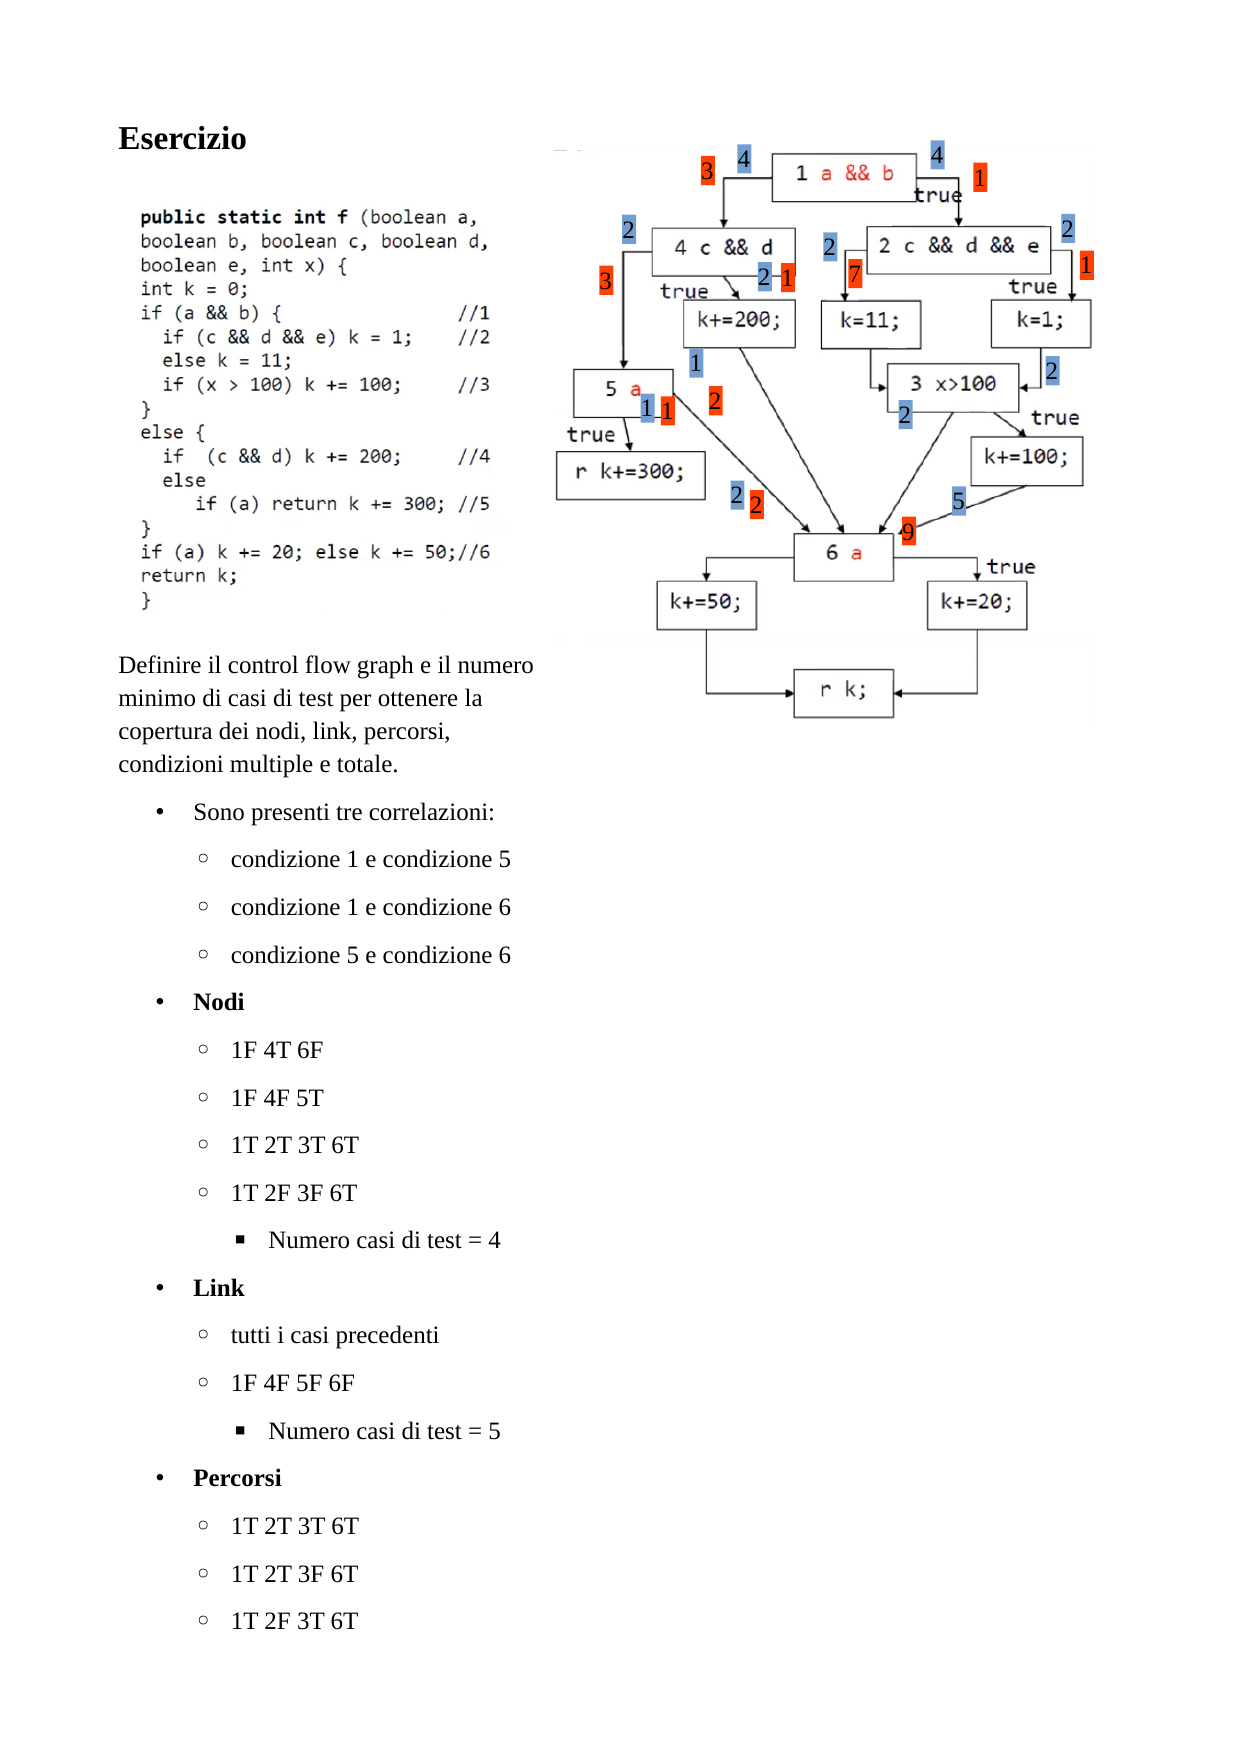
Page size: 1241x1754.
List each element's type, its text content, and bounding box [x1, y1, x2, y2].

list tutti i casi precedenti [193, 1321, 1122, 1349]
list 1T 2F 3T 6T [193, 1606, 1122, 1635]
list 1T 2T 3T 6T [193, 1130, 1122, 1159]
list Numero casi di test = 4 [231, 1225, 1122, 1254]
subtitle Esercizio [118, 118, 1122, 156]
list Numero casi di test = 5 [231, 1416, 1122, 1444]
list condizione 5 e condizione 6 [193, 940, 1122, 968]
list 1T 2F 3F 6T [193, 1178, 1122, 1207]
list condizione 1 e condizione 6 [193, 892, 1122, 921]
list 1F 4F 5T [193, 1083, 1122, 1111]
list 1T 2T 3F 6T [193, 1559, 1122, 1587]
list 1F 4T 6F [193, 1035, 1122, 1064]
list 1T 2T 3T 6T [193, 1511, 1122, 1540]
list 1F 4F 5F 6F [193, 1368, 1122, 1397]
picture [552, 150, 1094, 728]
text Definire il control flow graph e il numero minimo di casi di test per ottenere la copertura dei nodi, link, percorsi, condizioni multiple e totale. [118, 650, 1122, 778]
picture [131, 205, 509, 613]
list Sono presenti tre correlazioni: [156, 797, 1122, 826]
list Nodi [156, 987, 1122, 1016]
list Link [156, 1273, 1122, 1302]
list condizione 1 e condizione 5 [193, 844, 1122, 873]
list Percorsi [156, 1463, 1122, 1492]
